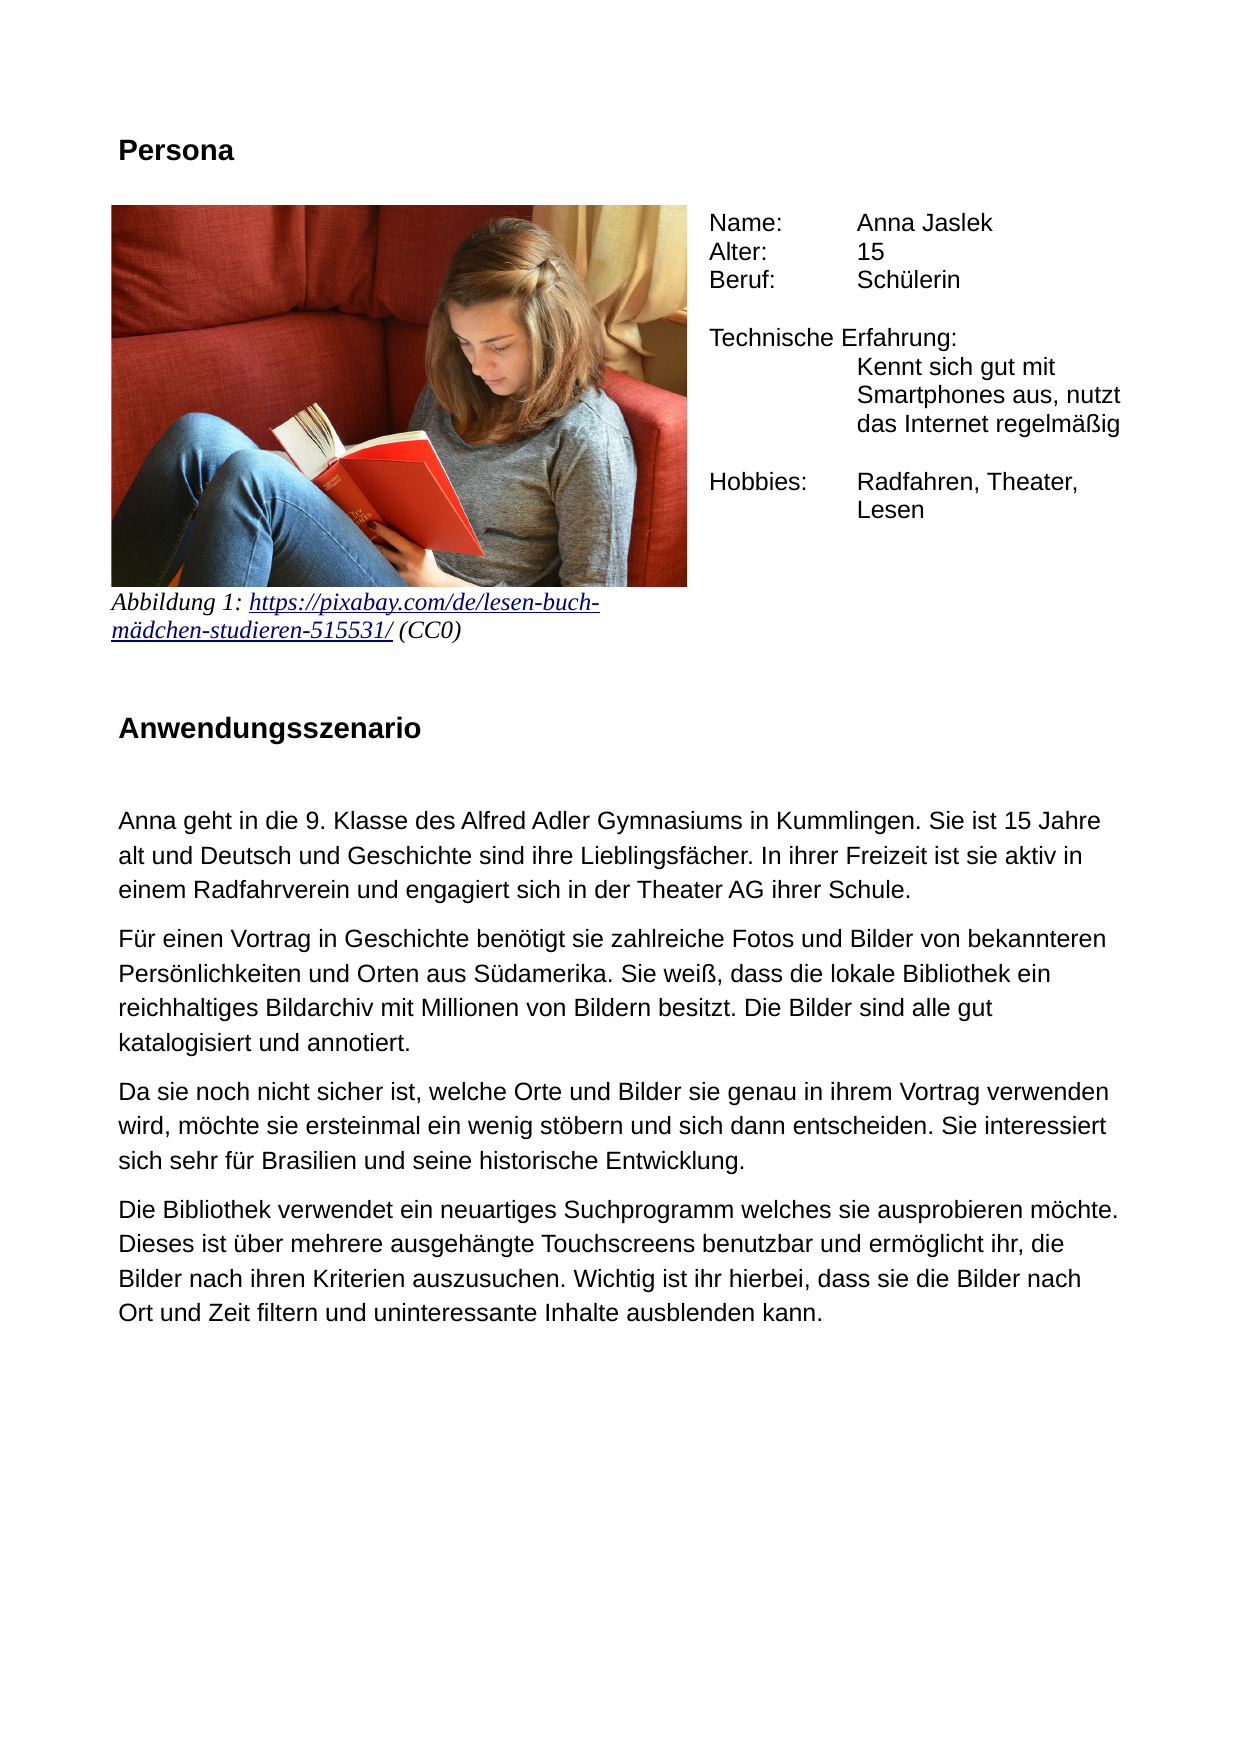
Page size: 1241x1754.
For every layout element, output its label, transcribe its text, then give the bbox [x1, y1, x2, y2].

text Technische Erfahrung: [688, 323, 1122, 351]
text Abbildung 1: https://pixabay.com/de/lesen-buch-mädchen-studieren-515531/ (CC0) [111, 587, 687, 644]
text Hobbies: Radfahren, Theater, Lesen [688, 466, 1122, 524]
picture [111, 205, 688, 587]
subtitle Anwendungsszenario [118, 711, 1122, 745]
text Beruf: Schülerin [688, 265, 1122, 294]
text Für einen Vortrag in Geschichte benötigt sie zahlreiche Fotos und Bilder von bekannteren Persönlichkeiten und Orten aus Südamerika. Sie weiß, dass die lokale Bibliothek ein reichhaltiges Bildarchiv mit Millionen von Bildern besitzt. Die Bilder sind alle gut katalogisiert und annotiert. [118, 924, 1122, 1057]
text Die Bibliothek verwendet ein neuartiges Suchprogramm welches sie ausprobieren möchte. Dieses ist über mehrere ausgehängte Touchscreens benutzbar und ermöglicht ihr, die Bilder nach ihren Kriterien auszusuchen. Wichtig ist ihr hierbei, dass sie die Bilder nach Ort und Zeit filtern und uninteressante Inhalte ausblenden kann. [118, 1195, 1122, 1327]
text Da sie noch nicht sicher ist, welche Orte und Bilder sie genau in ihrem Vortrag verwenden wird, möchte sie ersteinmal ein wenig stöbern und sich dann entscheiden. Sie interessiert sich sehr für Brasilien und seine historische Entwicklung. [118, 1077, 1122, 1174]
text Alter: 15 [688, 236, 1122, 265]
text Name: Anna Jaslek [688, 208, 1122, 236]
subtitle Persona [118, 133, 1122, 166]
text Anna geht in die 9. Klasse des Alfred Adler Gymnasiums in Kummlingen. Sie ist 15 Jahre alt und Deutsch und Geschichte sind ihre Lieblingsfächer. In ihrer Freizeit ist sie aktiv in einem Radfahrverein und engagiert sich in der Theater AG ihrer Schule. [118, 806, 1122, 904]
text Kennt sich gut mit Smartphones aus, nutzt das Internet regelmäßig [688, 351, 1122, 438]
